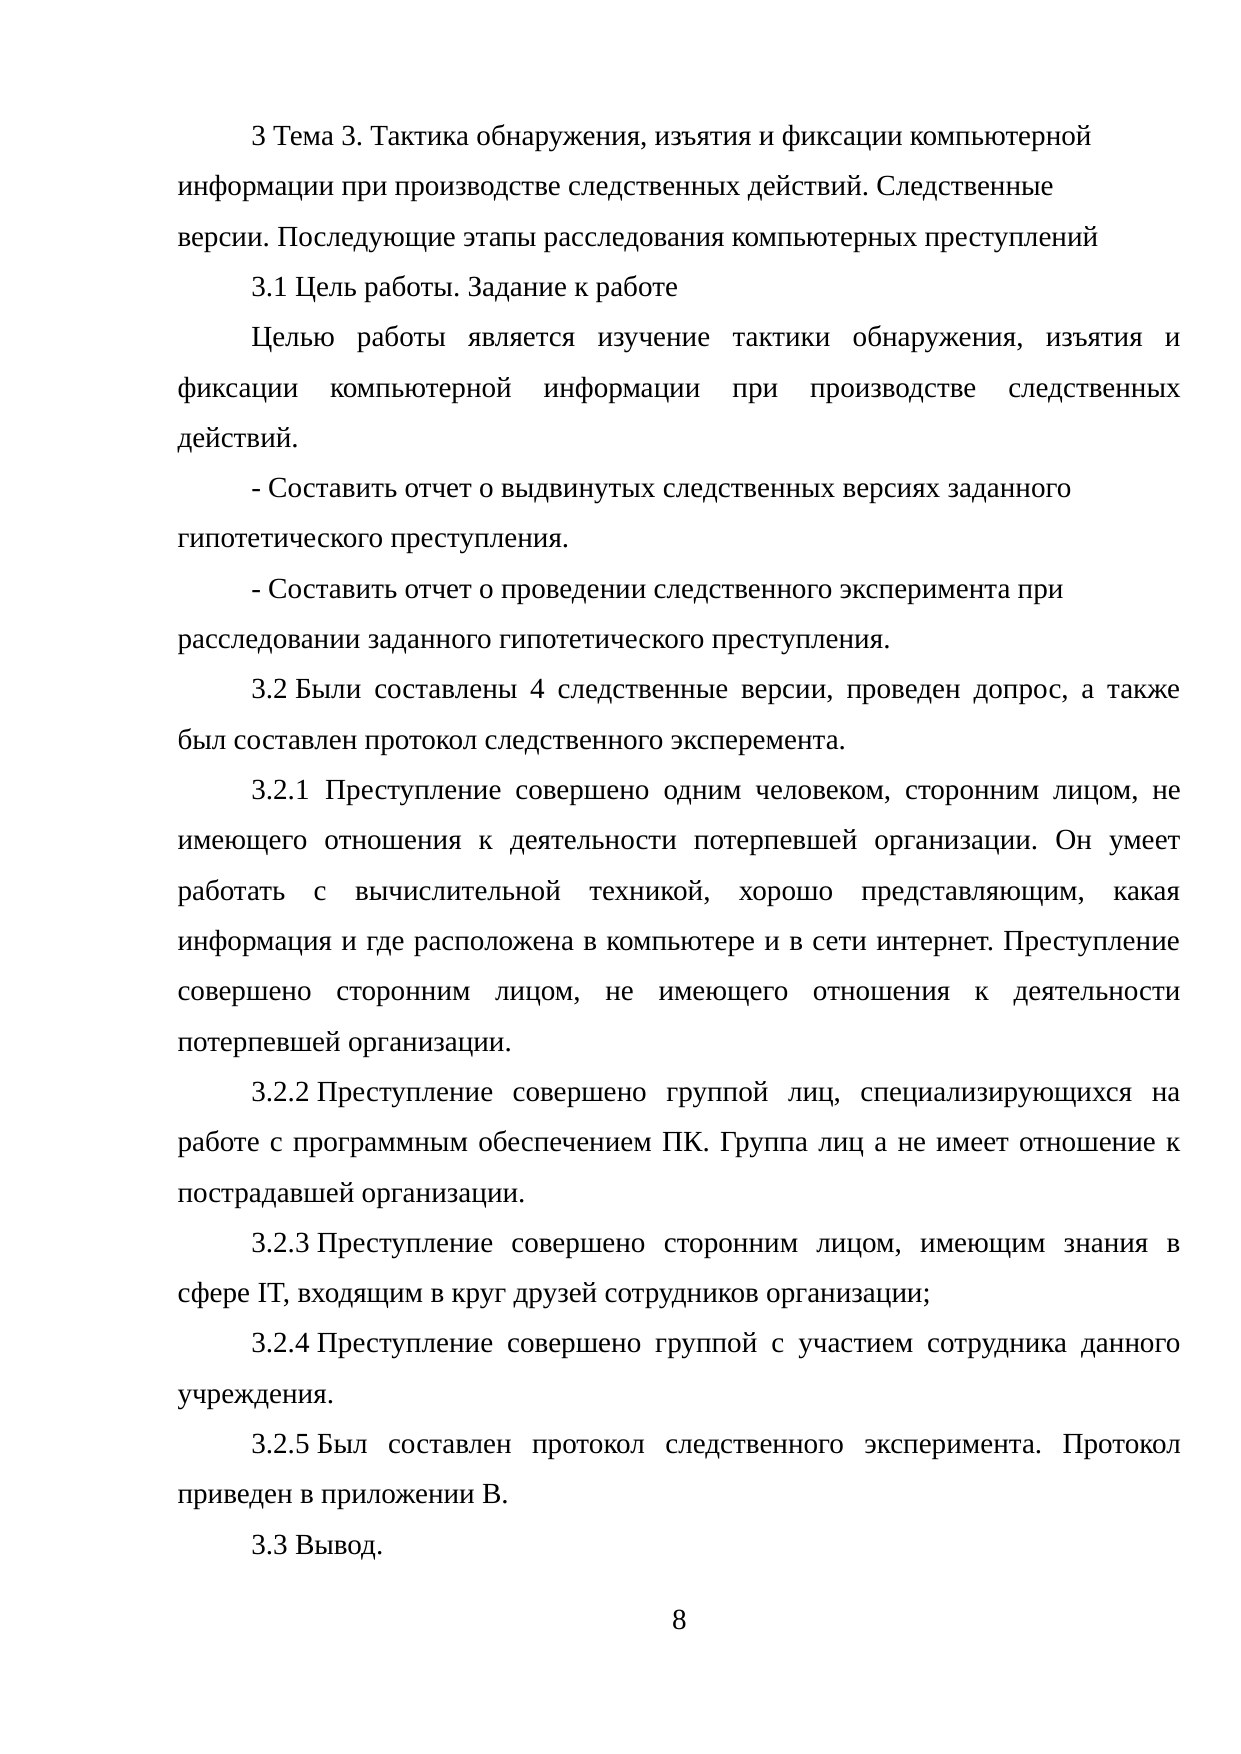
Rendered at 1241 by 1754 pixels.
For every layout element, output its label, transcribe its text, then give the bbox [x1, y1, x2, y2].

list Тема 3. Тактика обнаружения, изъятия и фиксации компьютерной [177, 118, 1181, 152]
list Преступление совершено группой с участием сотрудника данного учреждения. [177, 1326, 1181, 1409]
list Цель работы. Задание к работе [177, 269, 1181, 303]
text информации при производстве следственных действий. Следственные [177, 168, 1181, 202]
list Преступление совершено группой лиц, специализирующихся на работе с программным обеспечением ПК. Группа лиц а не имеет отношение к пострадавшей организации. [177, 1074, 1181, 1208]
text - Составить отчет о выдвинутых следственных версиях заданного [177, 470, 1181, 504]
text - Составить отчет о проведении следственного эксперимента при [177, 571, 1181, 604]
list Преступление cовершено одним человеком, сторонним лицом, не имеющего отношения к деятельности потерпевшей организации. Он умеет работать с вычислительной техникой, хорошо представляющим, какая информация и где расположена в компьютере и в сети интернет. Преступление совершено сторонним лицом, не имеющего отношения к деятельности потерпевшей организации. [177, 772, 1181, 1057]
list Вывод. [177, 1527, 1181, 1560]
text гипотетического преступления. [177, 521, 1181, 554]
text расследовании заданного гипотетического преступления. [177, 621, 1181, 655]
list Были составлены 4 следственные версии, проведен допрос, а также был составлен протокол следственного эксперемента. [177, 672, 1181, 755]
text версии. Последующие этапы расследования компьютерных преступлений [177, 219, 1181, 252]
list Преступление совершено сторонним лицом, имеющим знания в сфере IT, входящим в круг друзей сотрудников организации; [177, 1225, 1181, 1309]
list Был составлен протокол следственного эксперимента. Протокол приведен в приложении В. [177, 1426, 1181, 1510]
text Целью работы является изучение тактики обнаружения, изъятия и фиксации компьютерной информации при производстве следственных действий. [177, 319, 1181, 453]
